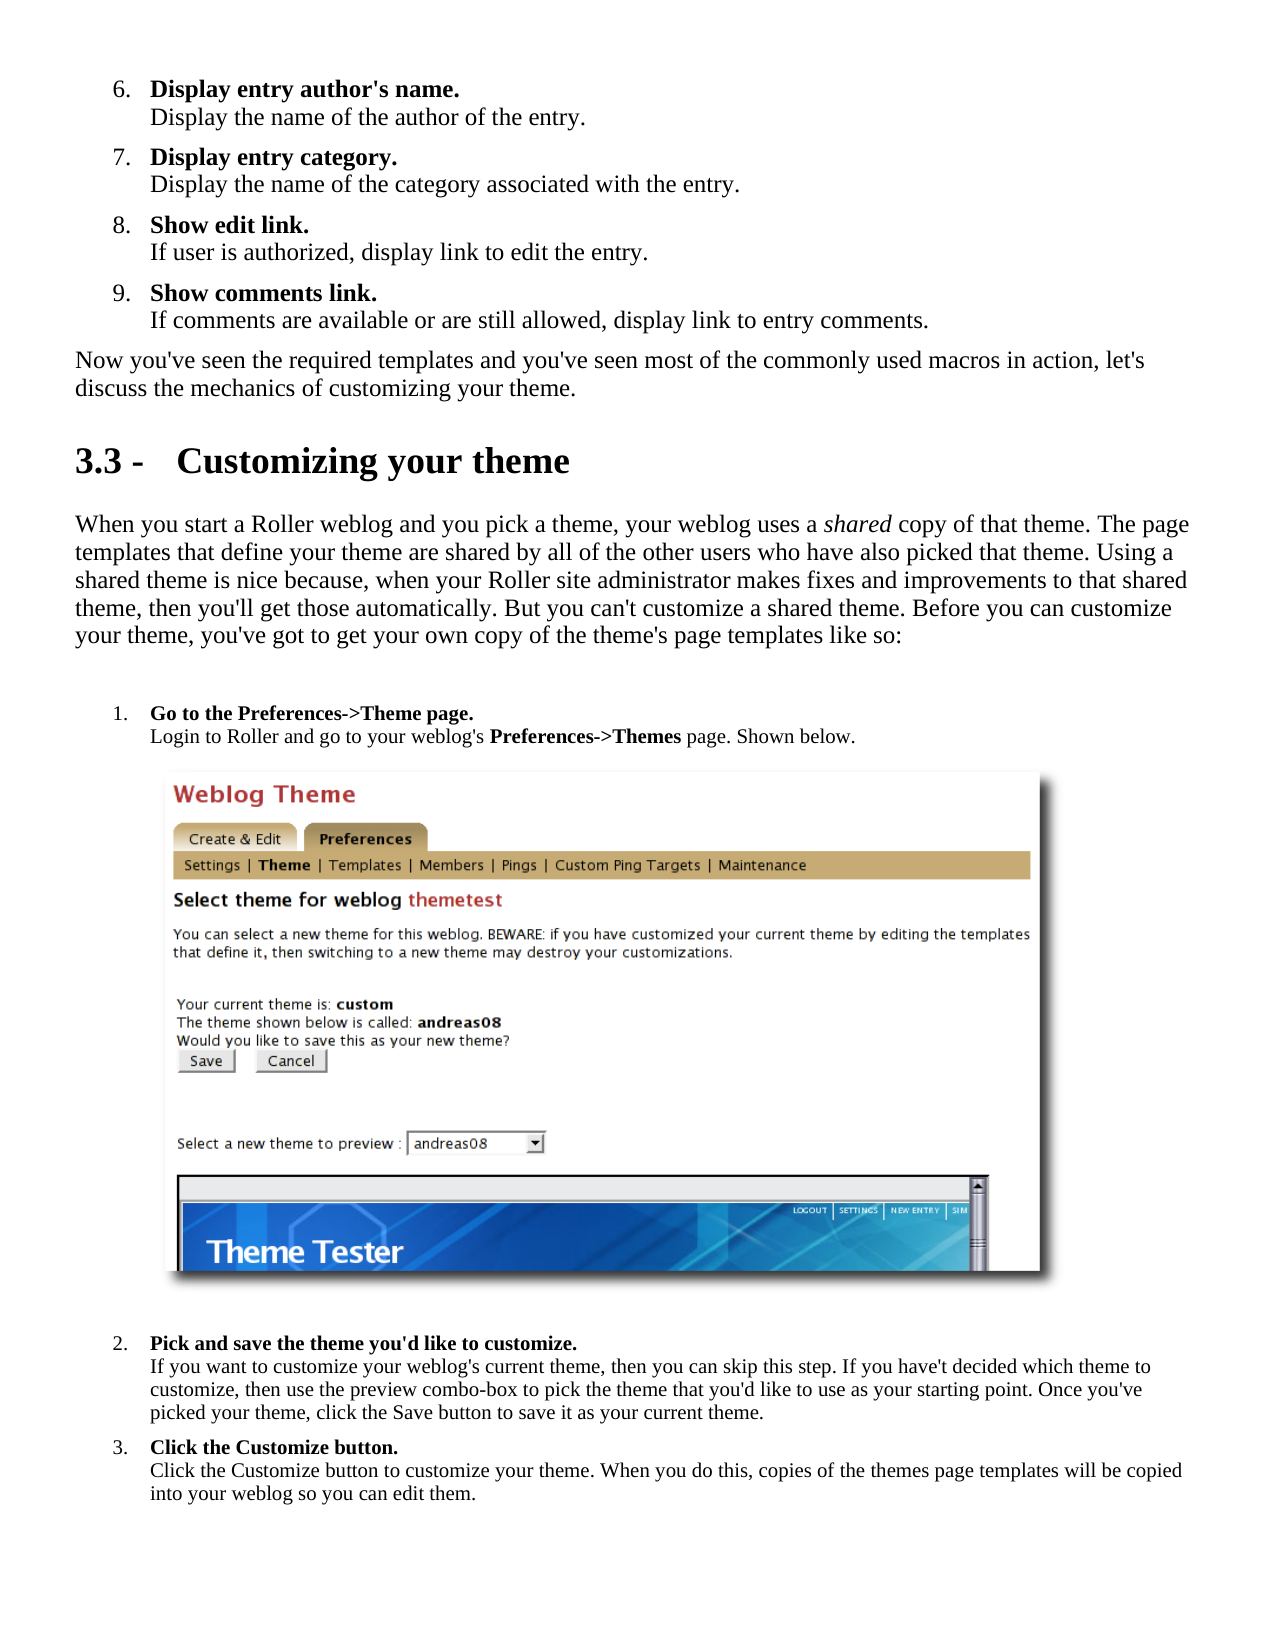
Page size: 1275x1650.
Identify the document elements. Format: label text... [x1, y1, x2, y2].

list Show edit link. If user is authorized, display link to edit the entry. [112, 211, 1200, 266]
list Show comments link. If comments are available or are still allowed, display link to entry comments. [112, 279, 1200, 334]
subtitle Customizing your theme [75, 439, 1200, 481]
text When you start a Roller weblog and you pick a theme, your weblog uses a shared copy of that theme. The page templates that define your theme are shared by all of the other users who have also picked that theme. Using a shared theme is nice because, when your Roller site administrator makes fixes and improvements to that shared theme, then you'll get those automatically. But you can't customize a shared theme. Before you can customize your theme, you've got to get your own copy of the theme's page templates like so: [75, 511, 1200, 649]
list Go to the Preferences->Theme page. Login to Roller and go to your weblog's Preferences->Themes page. Shown below. [112, 702, 1200, 1319]
picture [157, 764, 1067, 1297]
list Display entry category. Display the name of the category associated with the entry. [112, 143, 1200, 198]
text Now you've seen the required templates and you've seen most of the commonly used macros in action, let's discuss the mechanics of customizing your theme. [75, 347, 1200, 402]
list Pick and save the theme you'd like to customize. If you want to customize your weblog's current theme, then you can skip this step. If you have't decided which theme to customize, then use the preview combo-box to pick the theme that you'd like to use as your starting point. Once you've picked your theme, click the Save button to save it as your current theme. [112, 1332, 1200, 1424]
list Display entry author's name. Display the name of the author of the entry. [112, 75, 1200, 130]
list Click the Customize button. Click the Customize button to customize your theme. When you do this, copies of the themes page templates will be copied into your weblog so you can edit them. [112, 1436, 1200, 1505]
